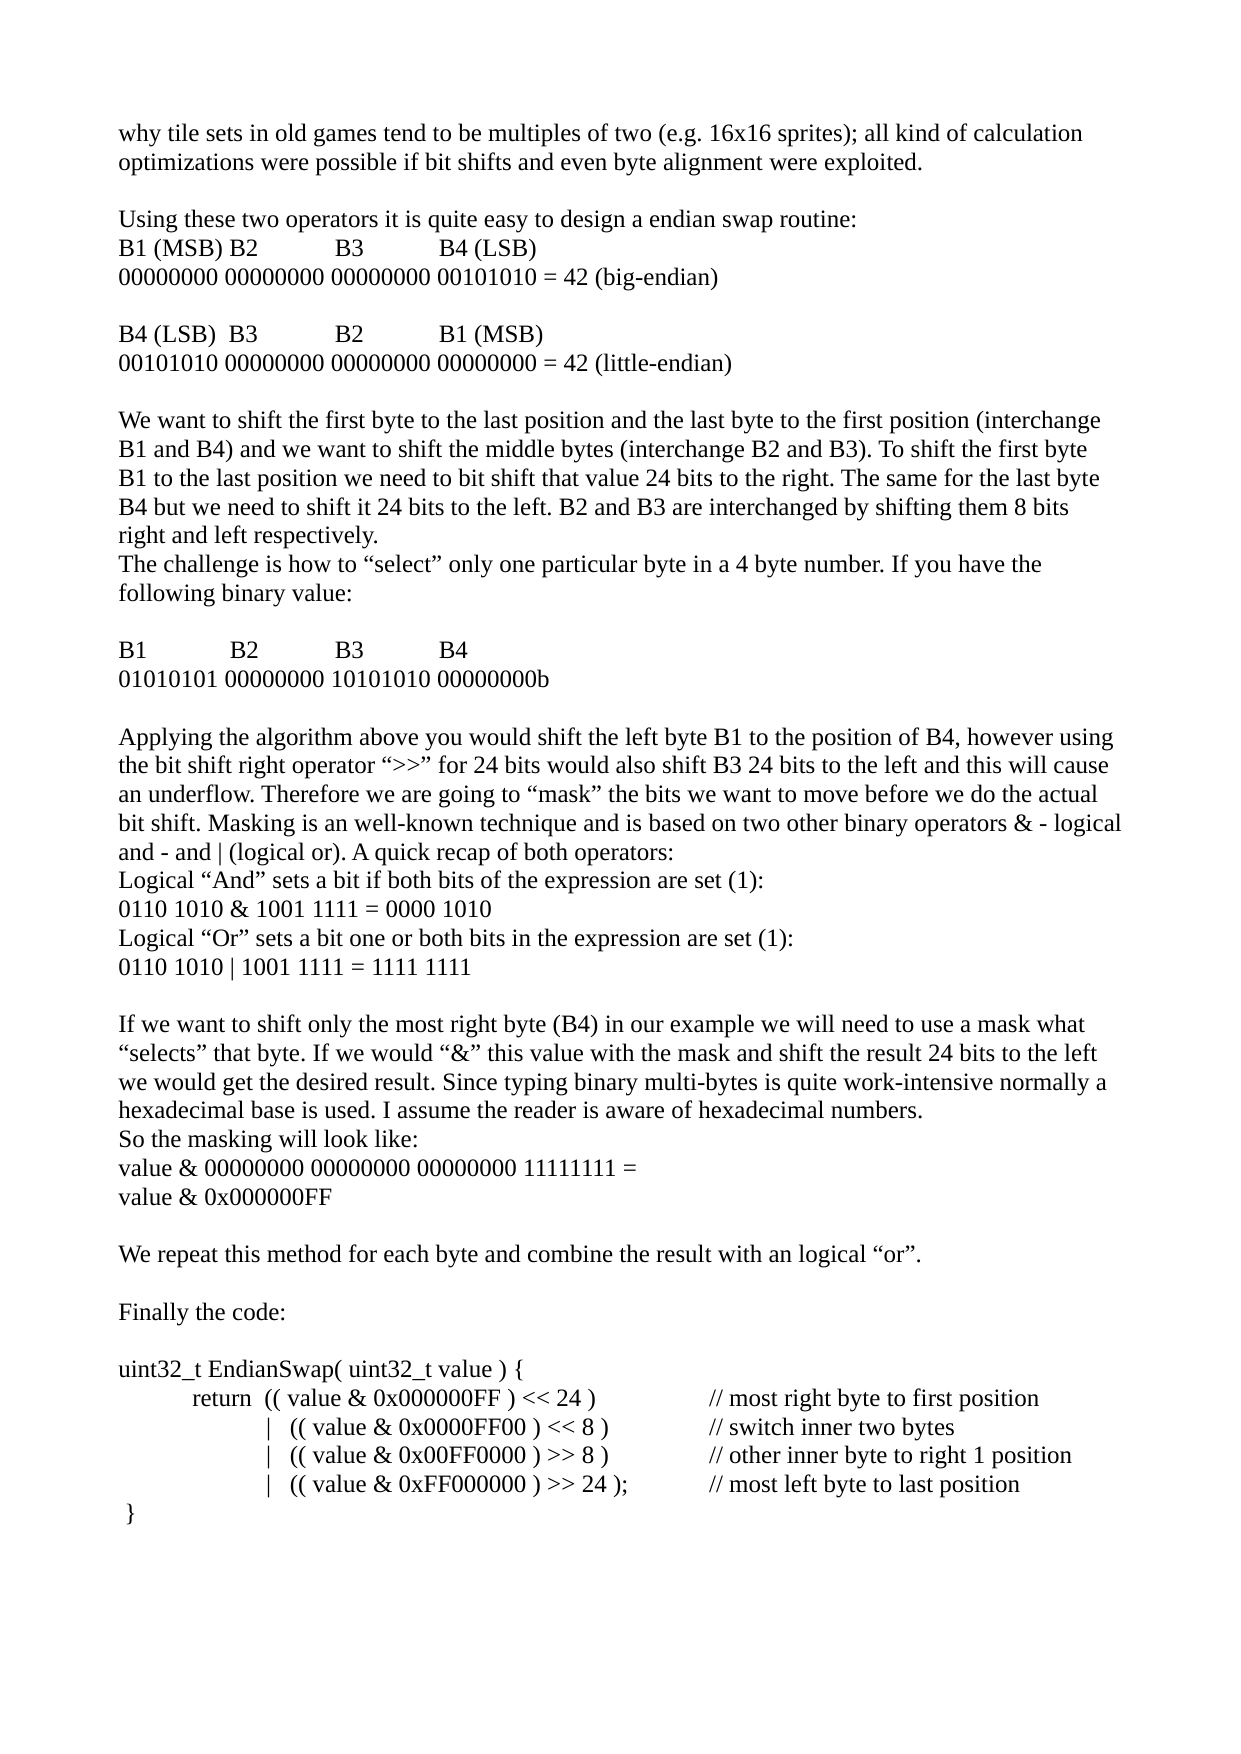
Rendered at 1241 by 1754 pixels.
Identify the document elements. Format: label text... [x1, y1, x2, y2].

text 0110 1010 | 1001 1111 = 1111 1111 [118, 952, 1122, 981]
text B1 (MSB) B2 B3 B4 (LSB) [118, 233, 1122, 262]
text The challenge is how to “select” only one particular byte in a 4 byte number. If you have the following binary value: [118, 549, 1122, 607]
text So the masking will look like: [118, 1124, 1122, 1153]
text 0110 1010 & 1001 1111 = 0000 1010 [118, 894, 1122, 923]
text value & 00000000 00000000 00000000 11111111 = [118, 1153, 1122, 1182]
text We repeat this method for each byte and combine the result with an logical “or”. [118, 1239, 1122, 1268]
text 00101010 00000000 00000000 00000000 = 42 (little-endian) [118, 348, 1122, 377]
text | (( value & 0x0000FF00 ) << 8 ) // switch inner two bytes [118, 1412, 1122, 1441]
text uint32_t EndianSwap( uint32_t value ) { [118, 1354, 1122, 1383]
text Using these two operators it is quite easy to design a endian swap routine: [118, 204, 1122, 233]
text B4 (LSB) B3 B2 B1 (MSB) [118, 319, 1122, 348]
text If we want to shift only the most right byte (B4) in our example we will need to use a mask what “selects” that byte. If we would “&” this value with the mask and shift the result 24 bits to the left we would get the desired result. Since typing binary multi-bytes is quite work-intensive normally a hexadecimal base is used. I assume the reader is aware of hexadecimal numbers. [118, 1009, 1122, 1124]
text Applying the algorithm above you would shift the left byte B1 to the position of B4, however using the bit shift right operator “>>” for 24 bits would also shift B3 24 bits to the left and this will cause an underflow. Therefore we are going to “mask” the bits we want to move before we do the actual bit shift. Masking is an well-known technique and is based on two other binary operators & - logical and - and | (logical or). A quick recap of both operators: [118, 722, 1122, 866]
text | (( value & 0xFF000000 ) >> 24 ); // most left byte to last position [118, 1469, 1122, 1498]
text Finally the code: [118, 1297, 1122, 1326]
text value & 0x000000FF [118, 1182, 1122, 1211]
text Logical “Or” sets a bit one or both bits in the expression are set (1): [118, 923, 1122, 952]
text | (( value & 0x00FF0000 ) >> 8 ) // other inner byte to right 1 position [118, 1441, 1122, 1469]
text 01010101 00000000 10101010 00000000b [118, 664, 1122, 693]
text why tile sets in old games tend to be multiples of two (e.g. 16x16 sprites); all kind of calculation optimizations were possible if bit shifts and even byte alignment were exploited. [118, 118, 1122, 176]
text return (( value & 0x000000FF ) << 24 ) // most right byte to first position [118, 1383, 1122, 1412]
text B1 B2 B3 B4 [118, 636, 1122, 664]
text We want to shift the first byte to the last position and the last byte to the first position (interchange B1 and B4) and we want to shift the middle bytes (interchange B2 and B3). To shift the first byte B1 to the last position we need to bit shift that value 24 bits to the right. The same for the last byte B4 but we need to shift it 24 bits to the left. B2 and B3 are interchanged by shifting them 8 bits right and left respectively. [118, 406, 1122, 549]
text 00000000 00000000 00000000 00101010 = 42 (big-endian) [118, 262, 1122, 291]
text } [118, 1498, 1122, 1527]
text Logical “And” sets a bit if both bits of the expression are set (1): [118, 866, 1122, 894]
